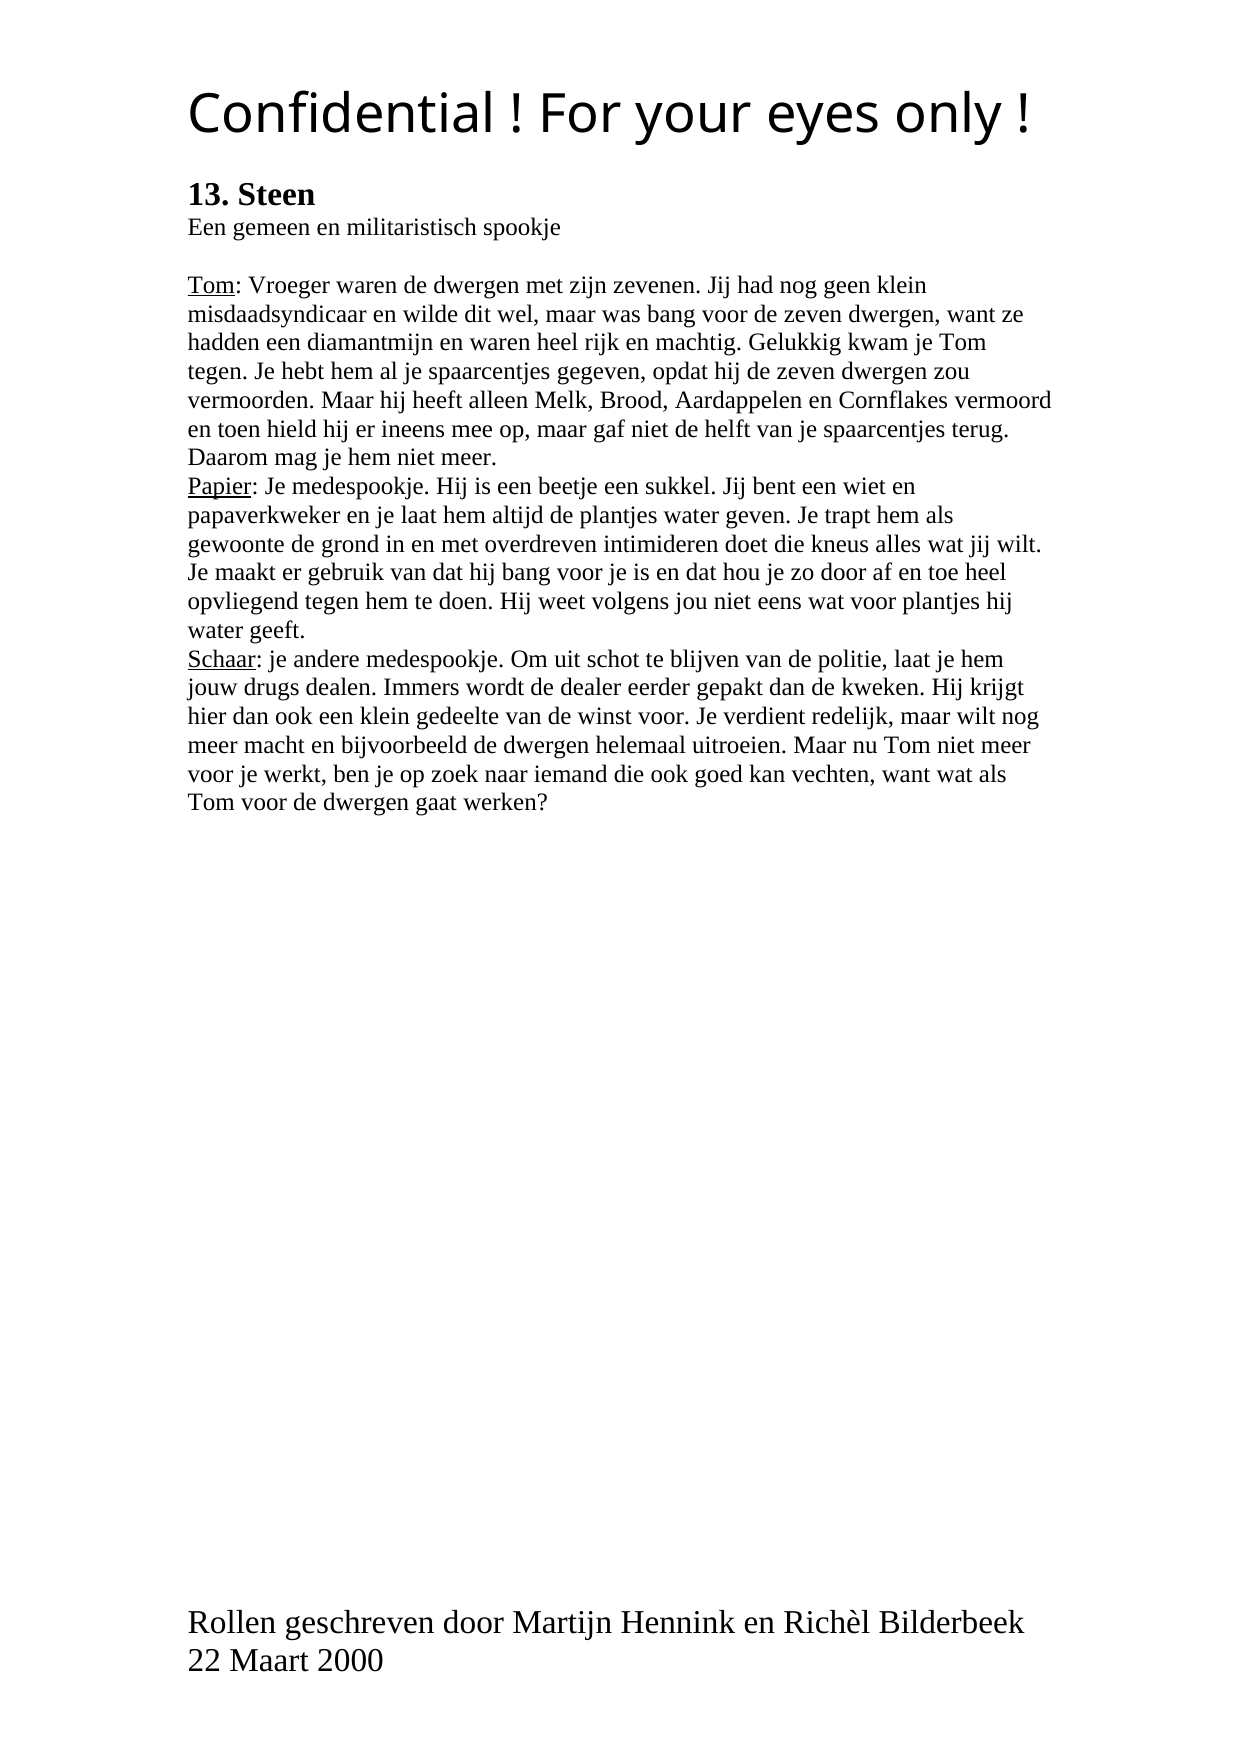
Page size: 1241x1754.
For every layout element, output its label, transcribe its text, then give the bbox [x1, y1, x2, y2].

text Papier: Je medespookje. Hij is een beetje een sukkel. Jij bent een wiet en papaverkweker en je laat hem altijd de plantjes water geven. Je trapt hem als gewoonte de grond in en met overdreven intimideren doet die kneus alles wat jij wilt. Je maakt er gebruik van dat hij bang voor je is en dat hou je zo door af en toe heel opvliegend tegen hem te doen. Hij weet volgens jou niet eens wat voor plantjes hij water geeft. [187, 471, 1053, 644]
text Een gemeen en militaristisch spookje [187, 212, 1053, 241]
text Schaar: je andere medespookje. Om uit schot te blijven van de politie, laat je hem jouw drugs dealen. Immers wordt de dealer eerder gepakt dan de kweken. Hij krijgt hier dan ook een klein gedeelte van de winst voor. Je verdient redelijk, maar wilt nog meer macht en bijvoorbeeld de dwergen helemaal uitroeien. Maar nu Tom niet meer voor je werkt, ben je op zoek naar iemand die ook goed kan vechten, want wat als Tom voor de dwergen gaat werken? [187, 644, 1053, 816]
text 13. Steen [187, 174, 1053, 212]
text Tom: Vroeger waren de dwergen met zijn zevenen. Jij had nog geen klein misdaadsyndicaar en wilde dit wel, maar was bang voor de zeven dwergen, want ze hadden een diamantmijn en waren heel rijk en machtig. Gelukkig kwam je Tom tegen. Je hebt hem al je spaarcentjes gegeven, opdat hij de zeven dwergen zou vermoorden. Maar hij heeft alleen Melk, Brood, Aardappelen en Cornflakes vermoord en toen hield hij er ineens mee op, maar gaf niet de helft van je spaarcentjes terug. Daarom mag je hem niet meer. [187, 270, 1053, 471]
